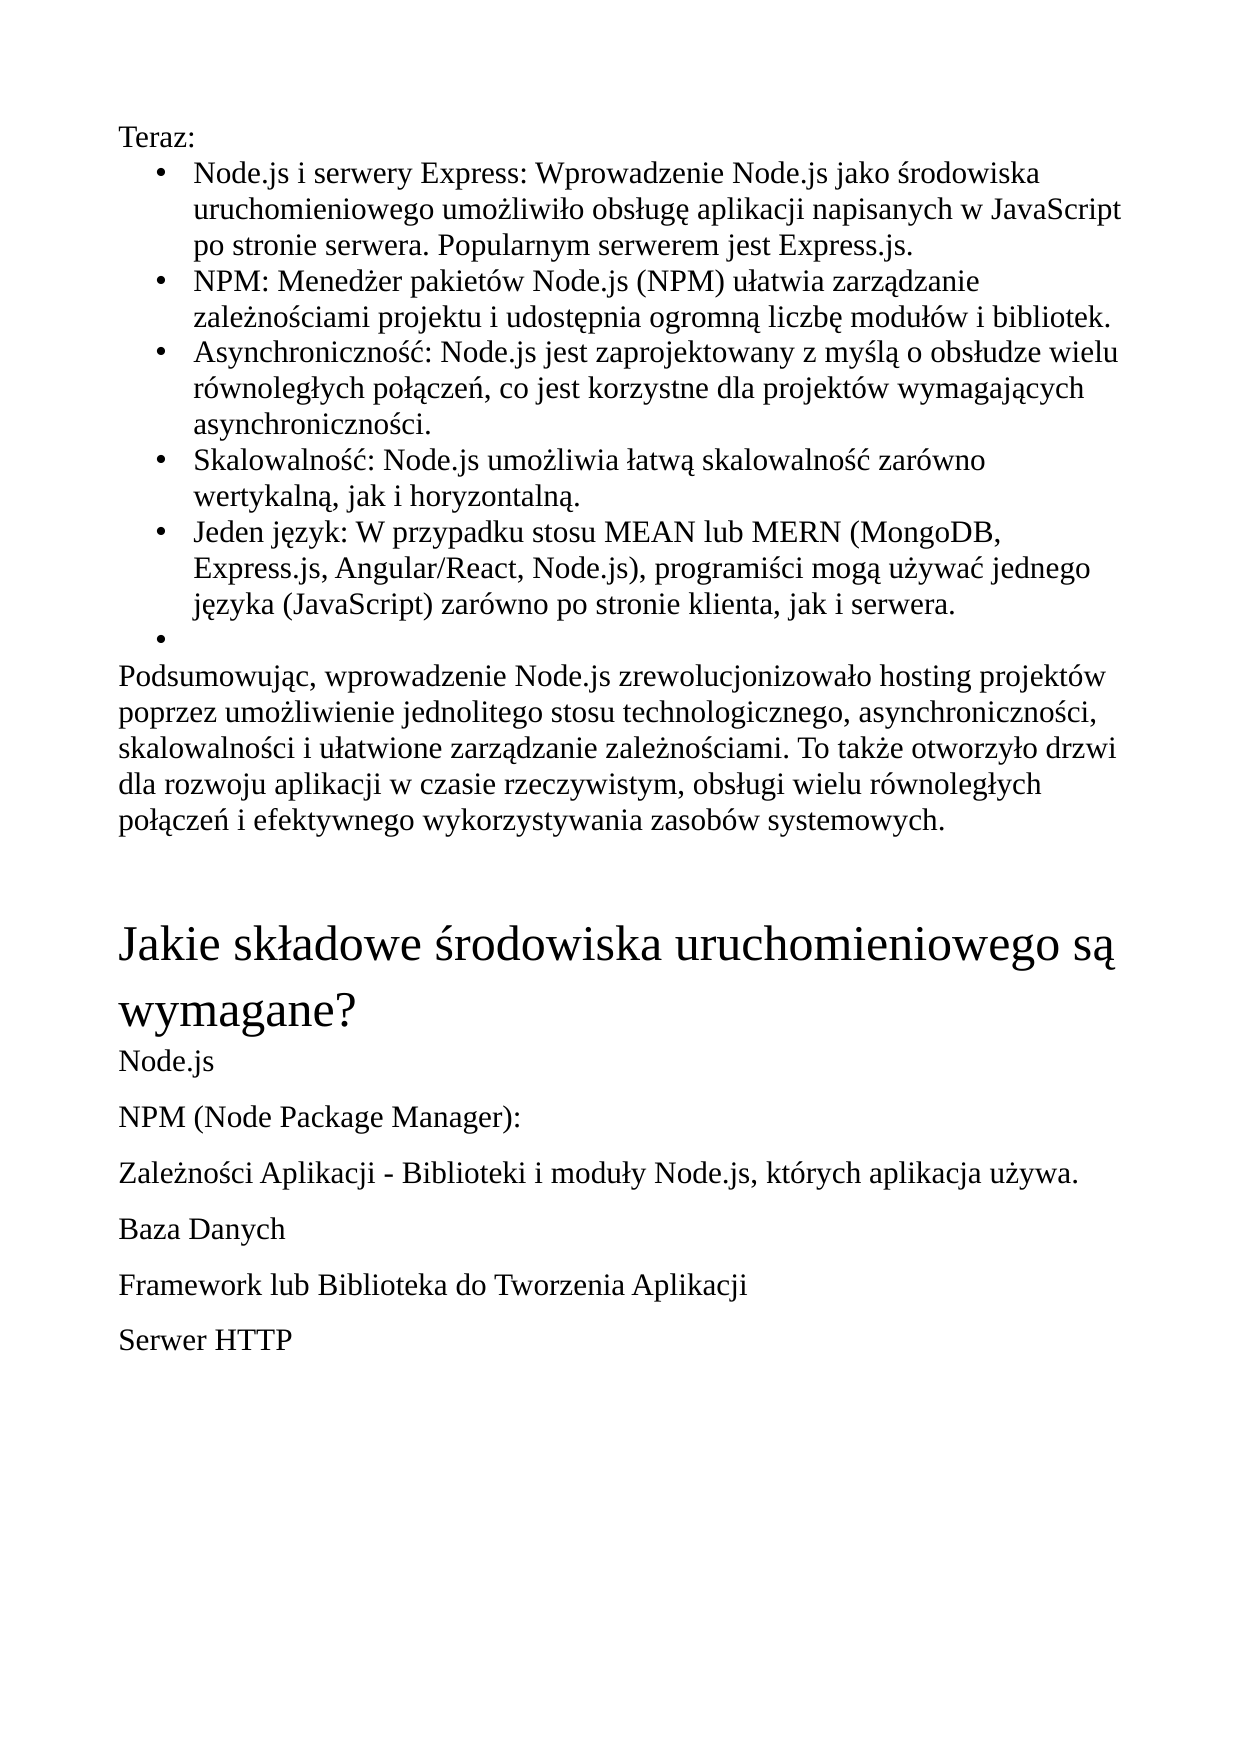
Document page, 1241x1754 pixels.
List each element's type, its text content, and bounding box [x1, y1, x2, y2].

list Skalowalność: Node.js umożliwia łatwą skalowalność zarówno wertykalną, jak i horyzontalną. [156, 442, 1122, 513]
text NPM (Node Package Manager): [118, 1098, 1122, 1134]
text Jakie składowe środowiska uruchomieniowego są wymagane? Node.js [118, 913, 1122, 1078]
text Framework lub Biblioteka do Tworzenia Aplikacji [118, 1266, 1122, 1302]
text Zależności Aplikacji - Biblioteki i moduły Node.js, których aplikacja używa. [118, 1154, 1122, 1190]
list Jeden język: W przypadku stosu MEAN lub MERN (MongoDB, Express.js, Angular/React, Node.js), programiści mogą używać jednego języka (JavaScript) zarówno po stronie klienta, jak i serwera. [156, 513, 1122, 621]
list NPM: Menedżer pakietów Node.js (NPM) ułatwia zarządzanie zależnościami projektu i udostępnia ogromną liczbę modułów i bibliotek. [156, 262, 1122, 334]
list Node.js i serwery Express: Wprowadzenie Node.js jako środowiska uruchomieniowego umożliwiło obsługę aplikacji napisanych w JavaScript po stronie serwera. Popularnym serwerem jest Express.js. [156, 154, 1122, 262]
text Podsumowując, wprowadzenie Node.js zrewolucjonizowało hosting projektów poprzez umożliwienie jednolitego stosu technologicznego, asynchroniczności, skalowalności i ułatwione zarządzanie zależnościami. To także otworzyło drzwi dla rozwoju aplikacji w czasie rzeczywistym, obsługi wielu równoległych połączeń i efektywnego wykorzystywania zasobów systemowych. [118, 657, 1122, 837]
text Baza Danych [118, 1210, 1122, 1246]
list Asynchroniczność: Node.js jest zaprojektowany z myślą o obsłudze wielu równoległych połączeń, co jest korzystne dla projektów wymagających asynchroniczności. [156, 334, 1122, 442]
text Teraz: [118, 118, 1122, 154]
text Serwer HTTP [118, 1322, 1122, 1357]
